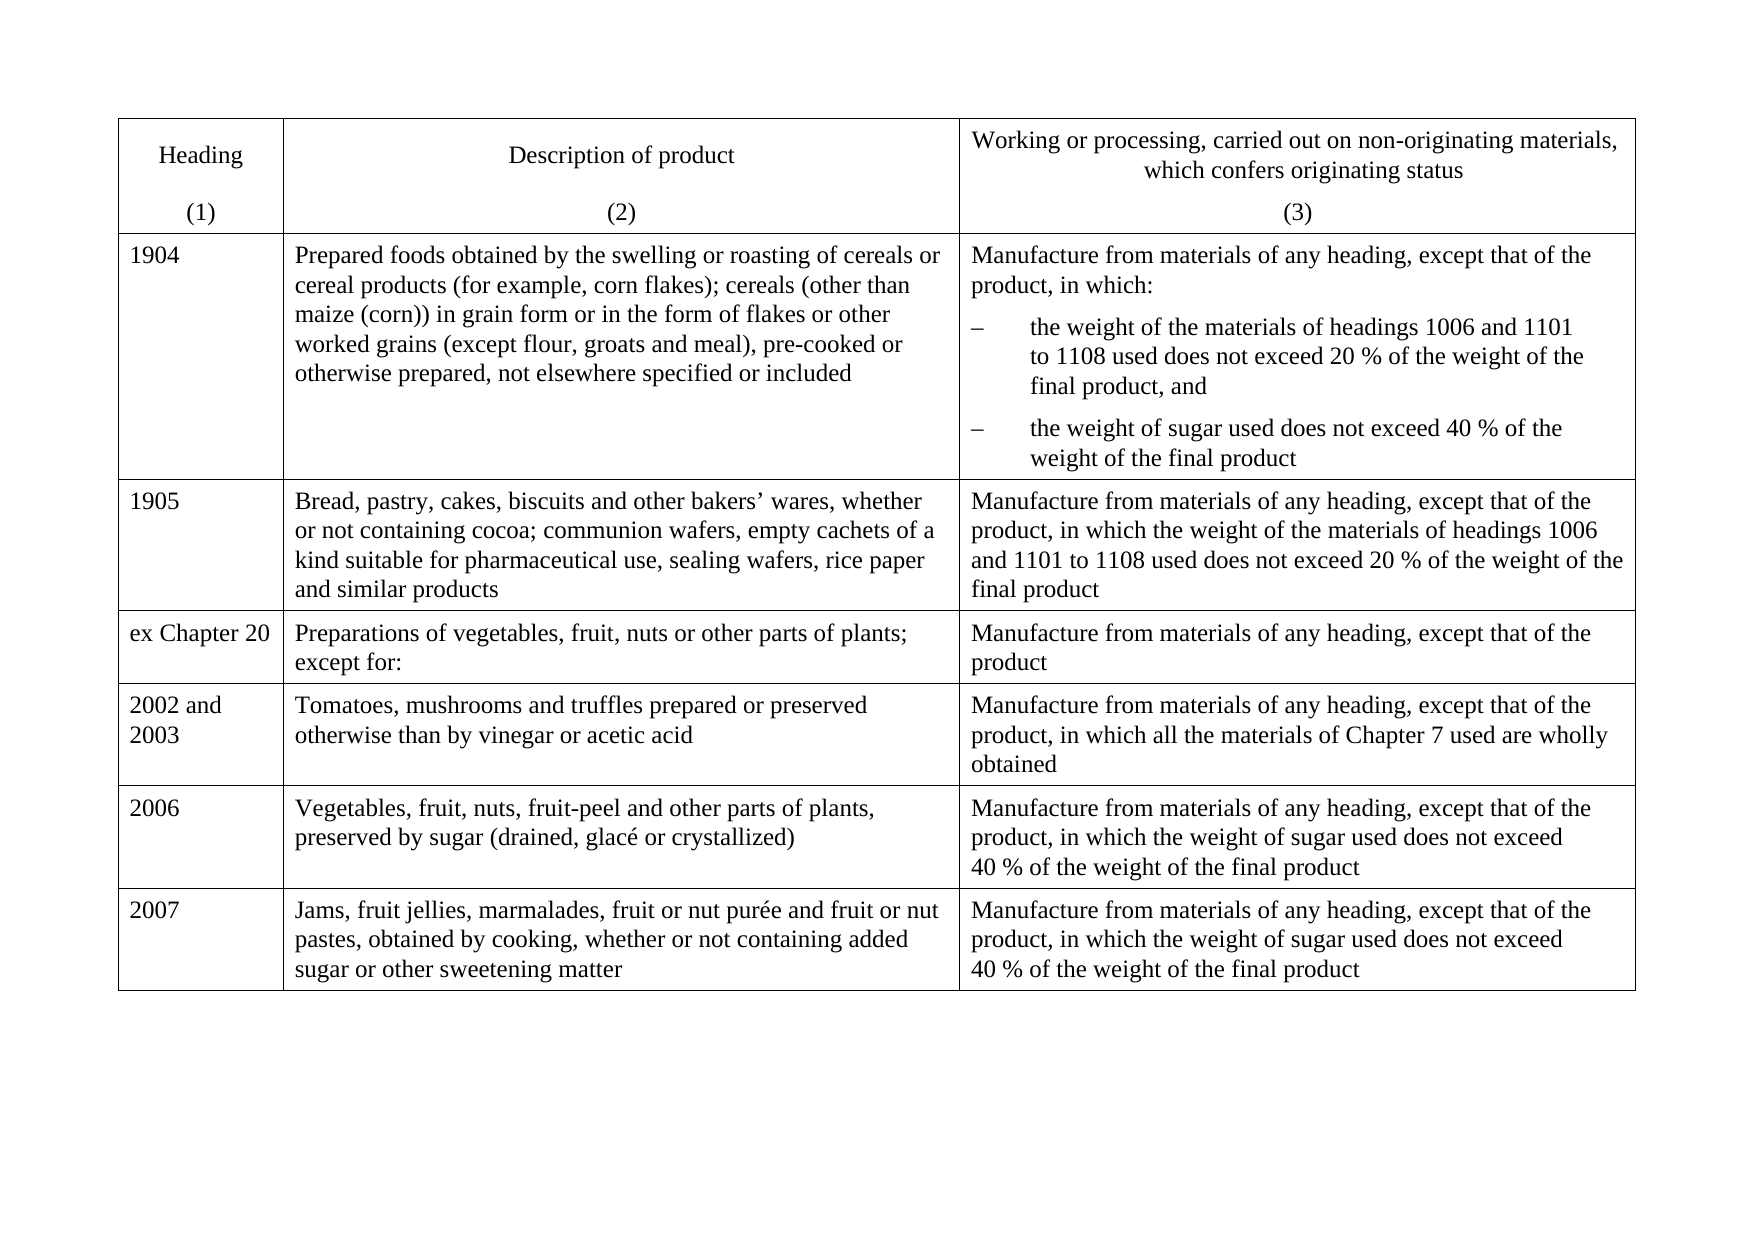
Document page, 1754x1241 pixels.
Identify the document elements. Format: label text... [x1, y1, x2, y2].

table_cell Manufacture from materials of any heading, except that of the product [960, 611, 1635, 683]
table_cell 1904 [119, 234, 283, 478]
table_cell Jams, fruit jellies, marmalades, fruit or nut purée and fruit or nut pastes, obtained by cooking, whether or not containing added sugar or other sweetening matter [284, 889, 959, 990]
table_cell 1905 [119, 480, 283, 610]
table_cell Tomatoes, mushrooms and truffles prepared or preserved otherwise than by vinegar or acetic acid [284, 684, 959, 785]
table_cell (2) [284, 191, 959, 233]
table_cell 2002 and 2003 [119, 684, 283, 785]
table_cell Manufacture from materials of any heading, except that of the product, in which the weight of sugar used does not exceed 40 % of the weight of the final product [960, 786, 1635, 888]
table_cell (1) [119, 191, 283, 233]
table_cell Manufacture from materials of any heading, except that of the product, in which the weight of the materials of headings 1006 and 1101 to 1108 used does not exceed 20 % of the weight of the final product [960, 480, 1635, 610]
table_cell 2006 [119, 786, 283, 888]
table_cell Vegetables, fruit, nuts, fruit-peel and other parts of plants, preserved by sugar (drained, glacé or crystallized) [284, 786, 959, 888]
table_cell ex Chapter 20 [119, 611, 283, 683]
table_cell Manufacture from materials of any heading, except that of the product, in which all the materials of Chapter 7 used are wholly obtained [960, 684, 1635, 785]
table_header Description of product [284, 119, 959, 191]
table_header Heading [119, 119, 283, 191]
table_cell Preparations of vegetables, fruit, nuts or other parts of plants; except for: [284, 611, 959, 683]
table_cell 2007 [119, 889, 283, 990]
table_cell Manufacture from materials of any heading, except that of the product, in which: – the weight of the materials of headings 1006 and 1101 to 1108 used does not exceed 20 % of the weight of the final product, and – the weight of sugar used does not exceed 40 % of the weight of the final product [960, 234, 1635, 478]
table_cell Manufacture from materials of any heading, except that of the product, in which the weight of sugar used does not exceed 40 % of the weight of the final product [960, 889, 1635, 990]
table_cell Bread, pastry, cakes, biscuits and other bakersʼ wares, whether or not containing cocoa; communion wafers, empty cachets of a kind suitable for pharmaceutical use, sealing wafers, rice paper and similar products [284, 480, 959, 610]
table_cell Prepared foods obtained by the swelling or roasting of cereals or cereal products (for example, corn flakes); cereals (other than maize (corn)) in grain form or in the form of flakes or other worked grains (except flour, groats and meal), pre-cooked or otherwise prepared, not elsewhere specified or included [284, 234, 959, 478]
table_cell (3) [960, 191, 1635, 233]
table_header Working or processing, carried out on non‑originating materials, which confers originating status [960, 119, 1635, 191]
